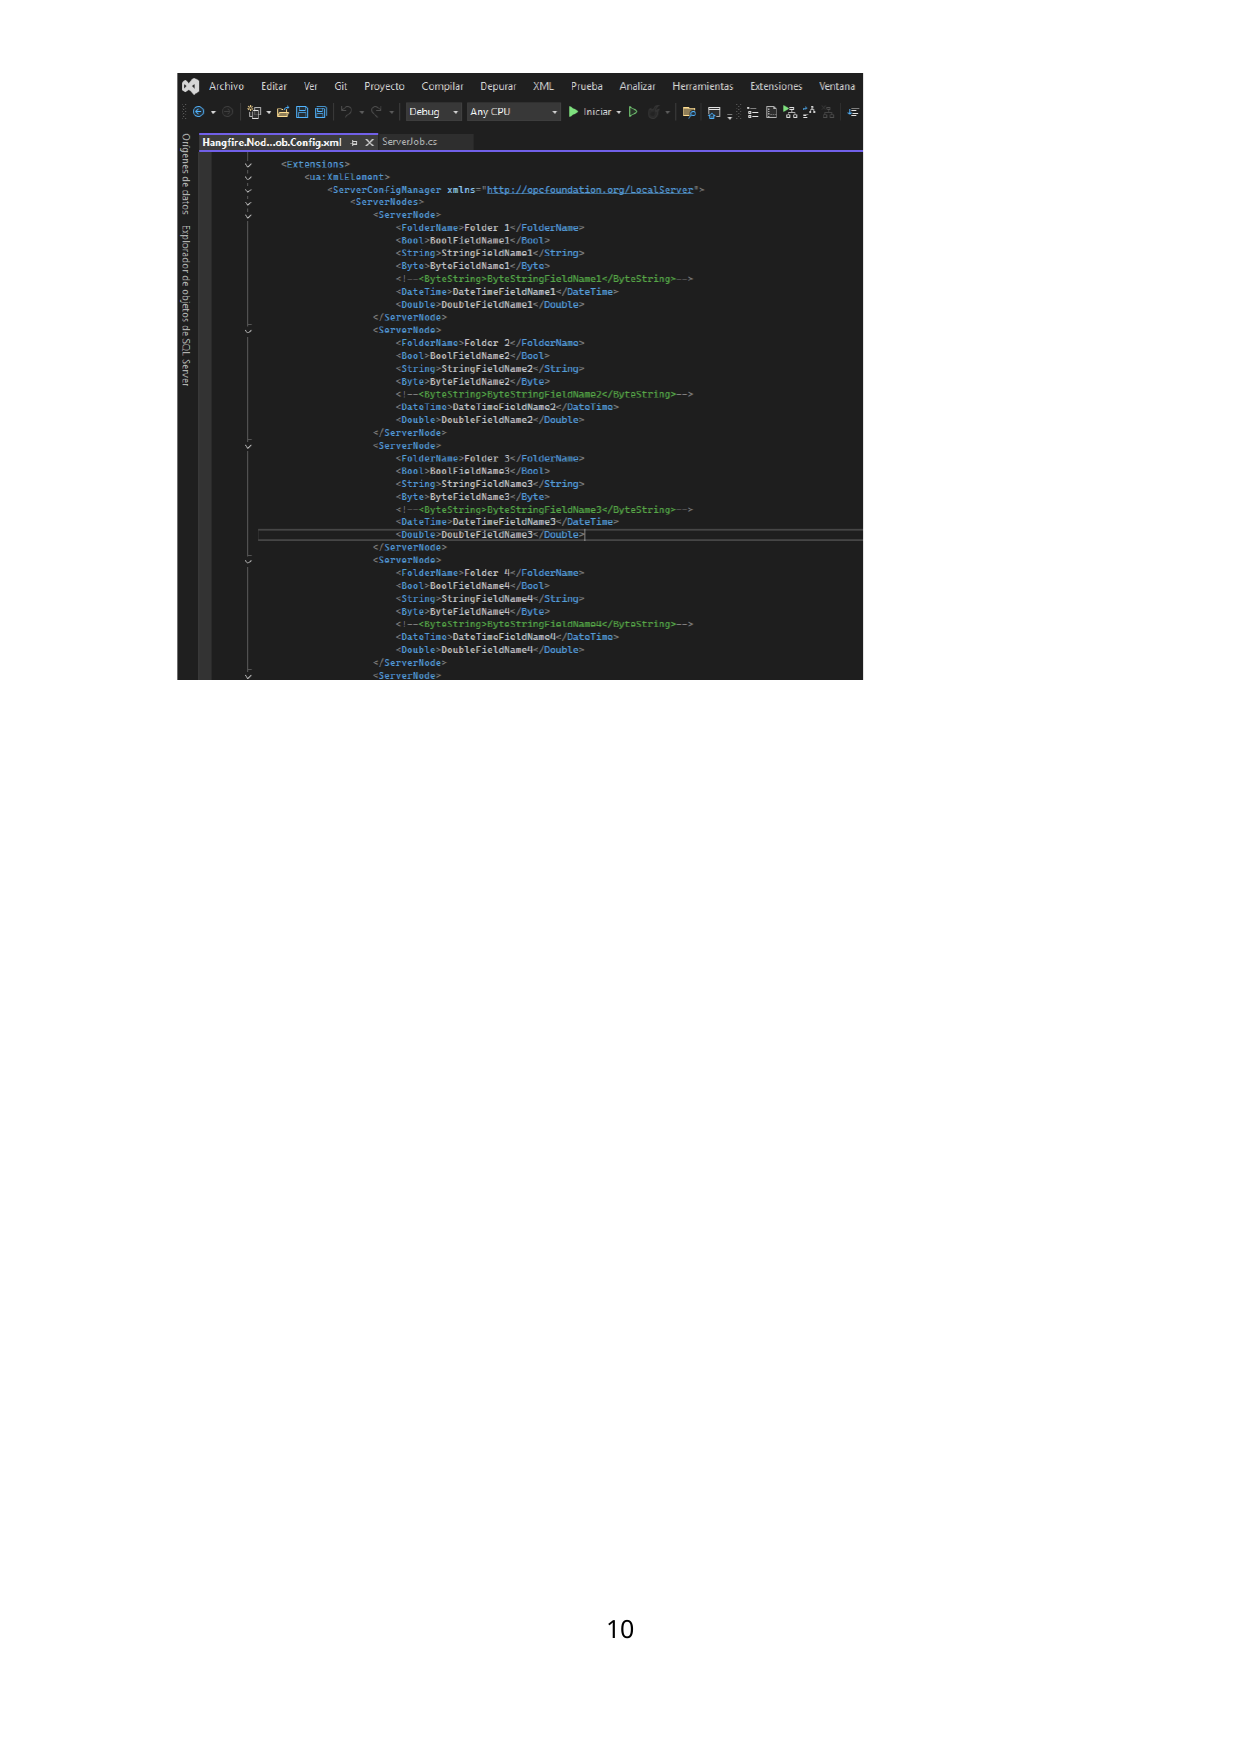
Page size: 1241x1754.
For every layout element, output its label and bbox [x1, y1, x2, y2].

picture [177, 73, 864, 680]
